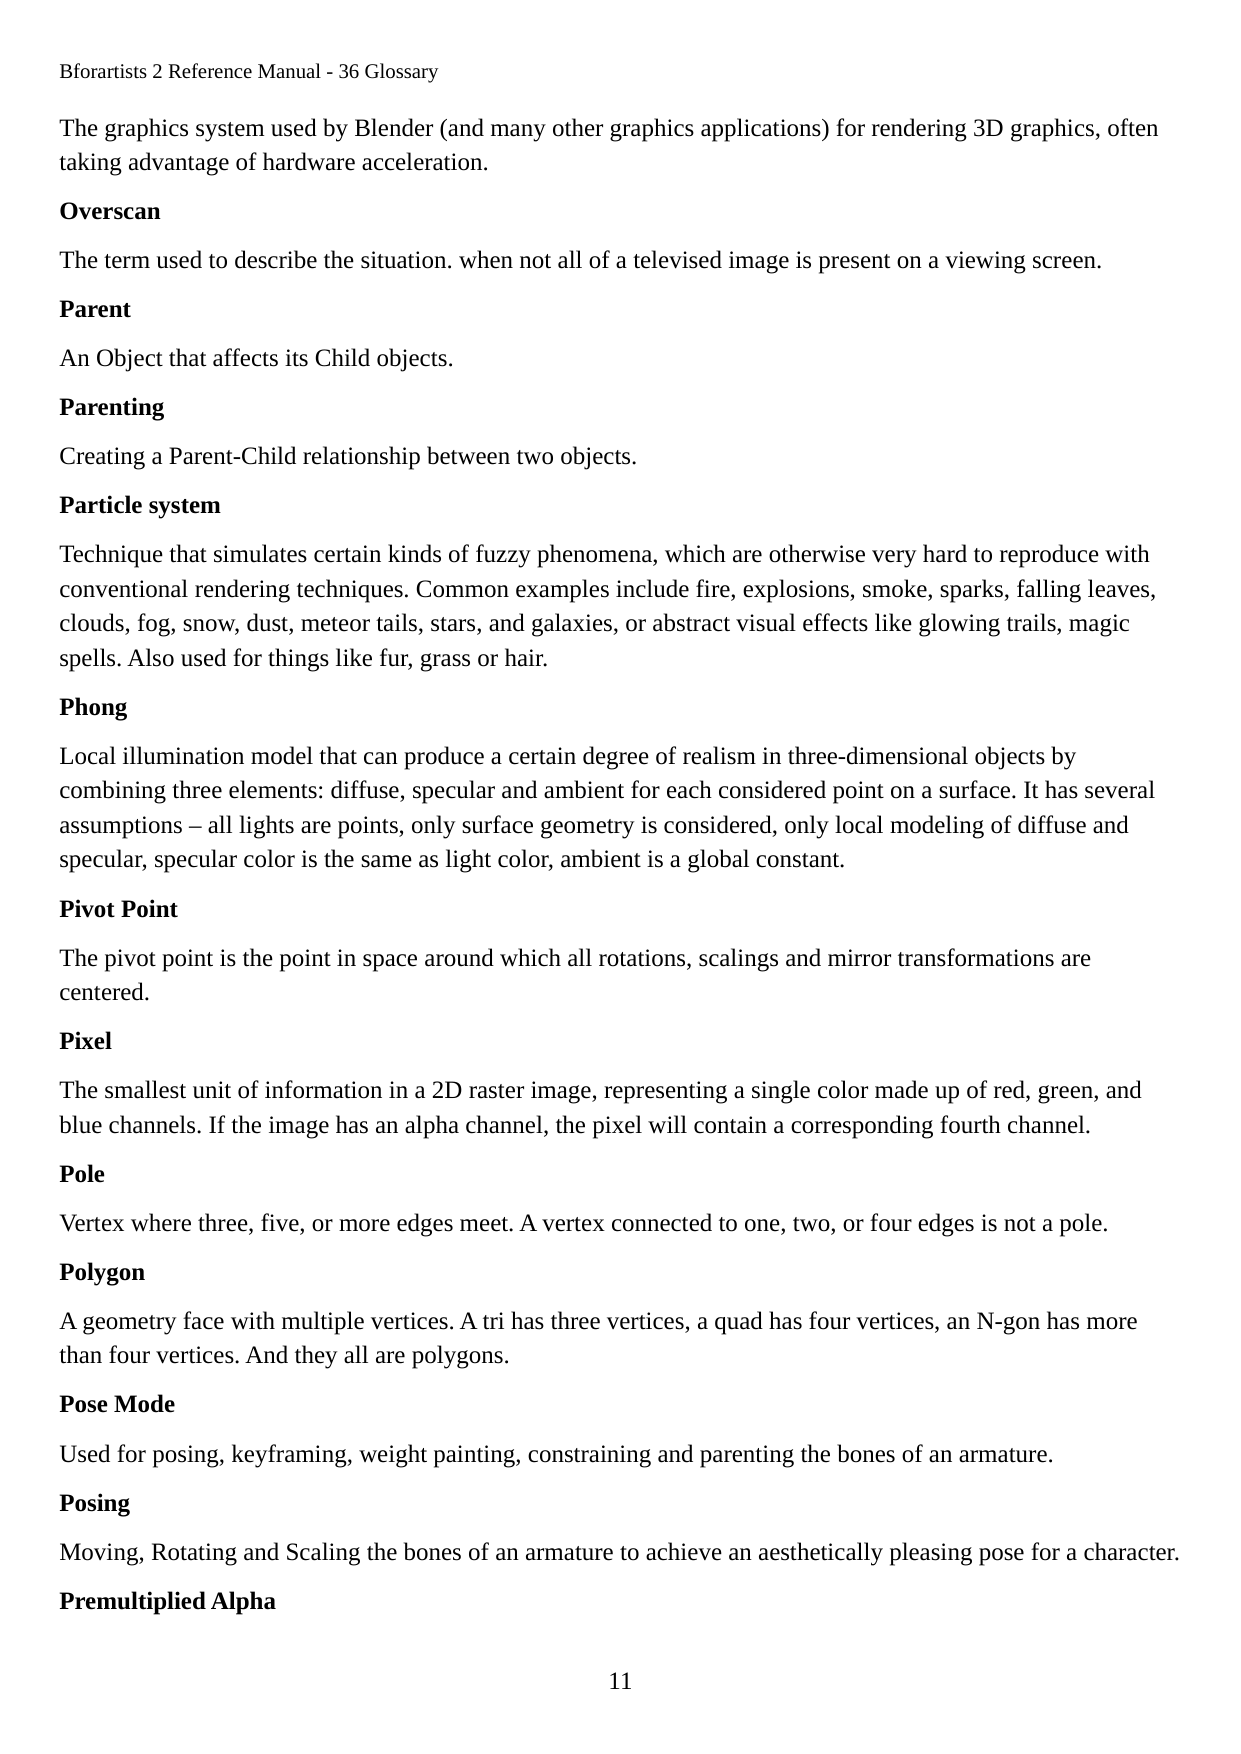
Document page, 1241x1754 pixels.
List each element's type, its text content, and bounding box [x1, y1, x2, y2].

text Technique that simulates certain kinds of fuzzy phenomena, which are otherwise very hard to reproduce with conventional rendering techniques. Common examples include fire, explosions, smoke, sparks, falling leaves, clouds, fog, snow, dust, meteor tails, stars, and galaxies, or abstract visual effects like glowing trails, magic spells. Also used for things like fur, grass or hair. [59, 539, 1181, 672]
text Pixel [59, 1026, 1181, 1055]
text Vertex where three, five, or more edges meet. A vertex connected to one, two, or four edges is not a pole. [59, 1208, 1181, 1237]
text Posing [59, 1488, 1181, 1516]
text A geometry face with multiple vertices. A tri has three vertices, a quad has four vertices, an N-gon has more than four vertices. And they all are polygons. [59, 1306, 1181, 1369]
text Creating a Parent-Child relationship between two objects. [59, 441, 1181, 470]
text Used for posing, keyframing, weight painting, constraining and parenting the bones of an armature. [59, 1439, 1181, 1467]
text The term used to describe the situation. when not all of a televised image is present on a viewing screen. [59, 245, 1181, 274]
text Pose Mode [59, 1389, 1181, 1418]
text Local illumination model that can produce a certain degree of realism in three-dimensional objects by combining three elements: diffuse, specular and ambient for each considered point on a surface. It has several assumptions – all lights are points, only surface geometry is considered, only local modeling of diffuse and specular, specular color is the same as light color, ambient is a global constant. [59, 741, 1181, 873]
text Moving, Rotating and Scaling the bones of an armature to achieve an aesthetically pleasing pose for a character. [59, 1537, 1181, 1566]
text Polygon [59, 1257, 1181, 1286]
text Pole [59, 1159, 1181, 1188]
text The smallest unit of information in a 2D raster image, representing a single color made up of red, green, and blue channels. If the image has an alpha channel, the pixel will contain a corresponding fourth channel. [59, 1075, 1181, 1138]
text Parent [59, 294, 1181, 323]
text The graphics system used by Blender (and many other graphics applications) for rendering 3D graphics, often taking advantage of hardware acceleration. [59, 113, 1181, 176]
text Premultiplied Alpha [59, 1586, 1181, 1614]
text Pivot Point [59, 894, 1181, 922]
text The pivot point is the point in space around which all rotations, scalings and mirror transformations are centered. [59, 943, 1181, 1006]
text Phong [59, 692, 1181, 721]
text Parenting [59, 392, 1181, 421]
text Particle system [59, 491, 1181, 519]
text An Object that affects its Child objects. [59, 343, 1181, 372]
text Overscan [59, 196, 1181, 225]
